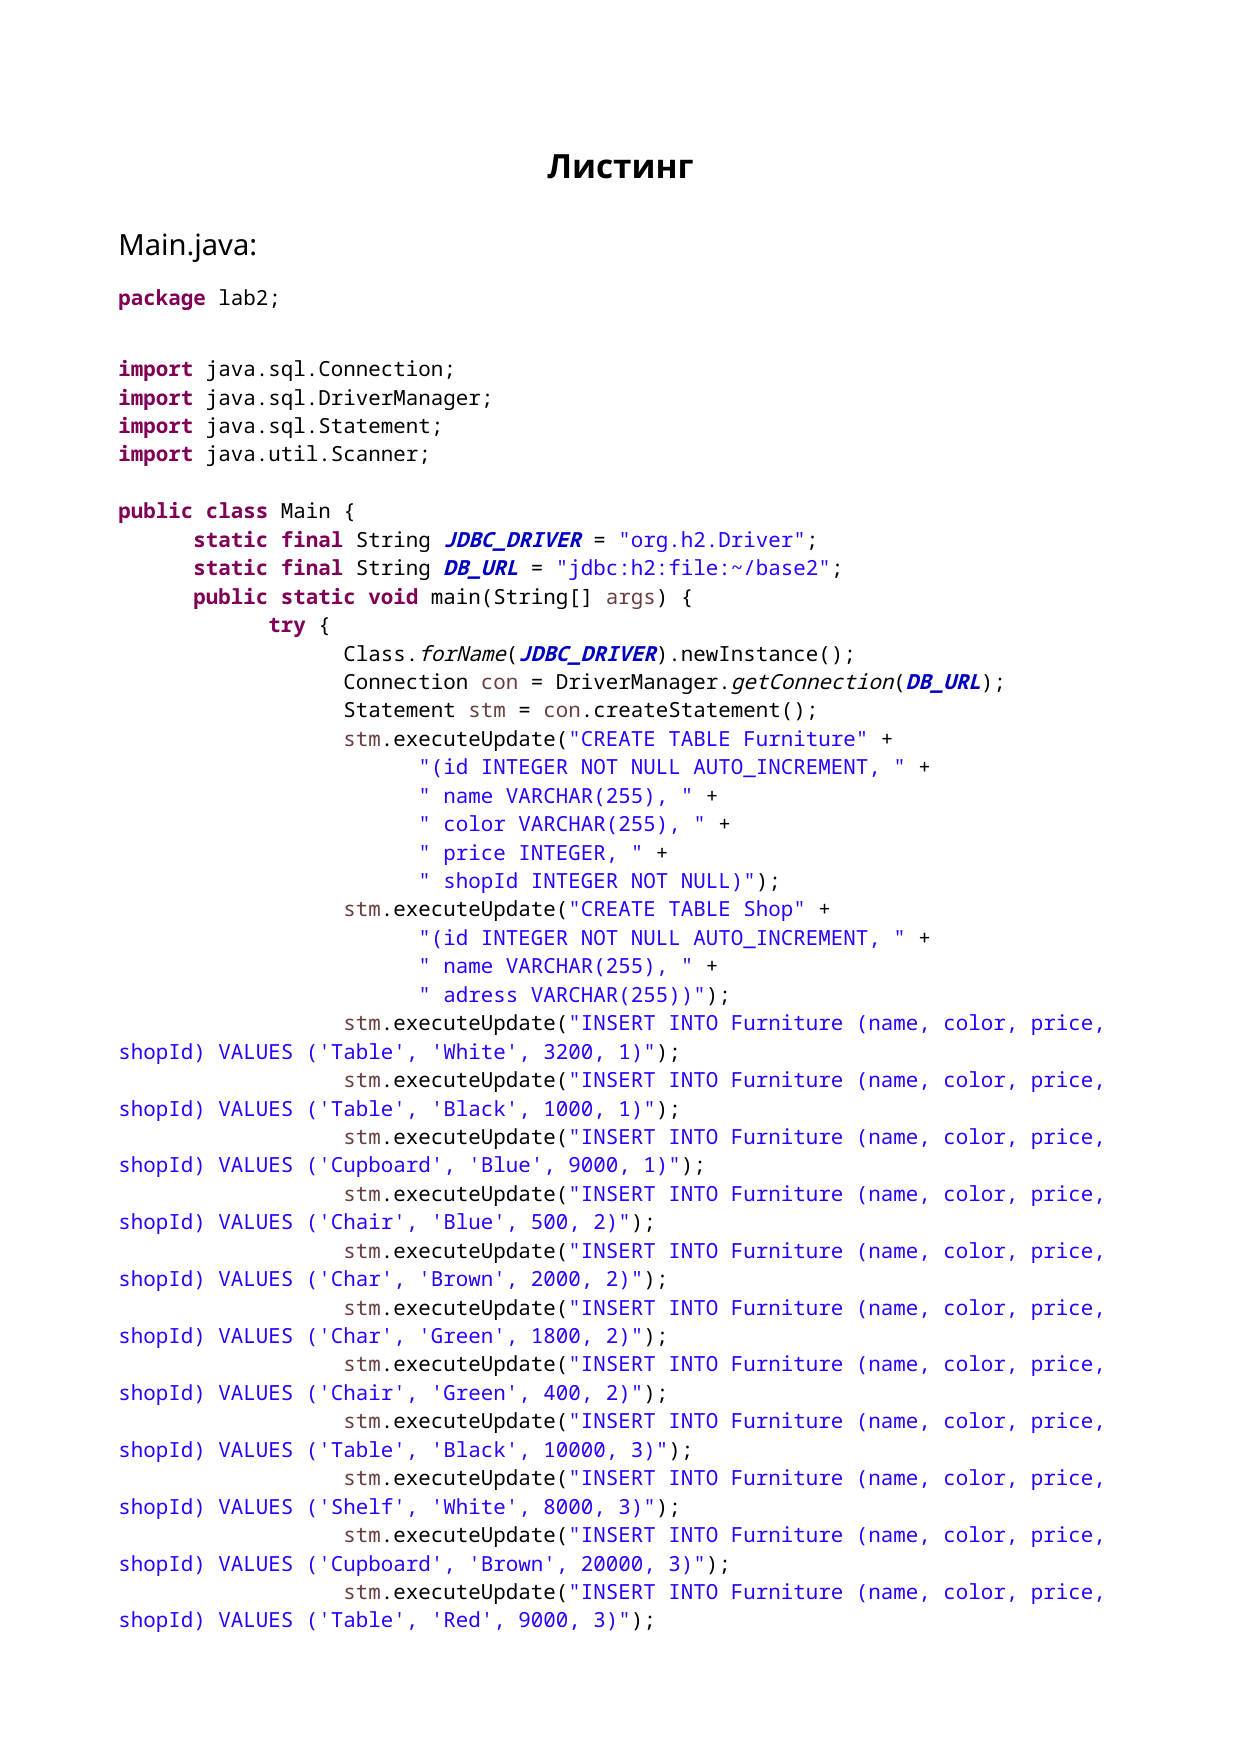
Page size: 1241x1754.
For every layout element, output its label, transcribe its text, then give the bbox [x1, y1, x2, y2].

text Statement stm = con.createStatement(); [118, 696, 1122, 724]
text " adress VARCHAR(255))"); [118, 980, 1122, 1008]
text " color VARCHAR(255), " + [118, 809, 1122, 838]
text stm.executeUpdate("INSERT INTO Furniture (name, color, price, shopId) VALUES ('Char', 'Brown', 2000, 2)"); [118, 1236, 1122, 1293]
text " price INTEGER, " + [118, 838, 1122, 866]
text static final String JDBC_DRIVER = "org.h2.Driver"; [118, 525, 1122, 553]
text stm.executeUpdate("INSERT INTO Furniture (name, color, price, shopId) VALUES ('Shelf', 'White', 8000, 3)"); [118, 1463, 1122, 1520]
text stm.executeUpdate("INSERT INTO Furniture (name, color, price, shopId) VALUES ('Table', 'Black', 1000, 1)"); [118, 1065, 1122, 1122]
text stm.executeUpdate("INSERT INTO Furniture (name, color, price, shopId) VALUES ('Chair', 'Blue', 500, 2)"); [118, 1179, 1122, 1236]
text import java.sql.Statement; [118, 411, 1122, 439]
text "(id INTEGER NOT NULL AUTO_INCREMENT, " + [118, 923, 1122, 951]
subtitle Листинг [118, 143, 1122, 188]
text Class.forName(JDBC_DRIVER).newInstance(); [118, 639, 1122, 667]
text stm.executeUpdate("INSERT INTO Furniture (name, color, price, shopId) VALUES ('Cupboard', 'Brown', 20000, 3)"); [118, 1520, 1122, 1577]
text " shopId INTEGER NOT NULL)"); [118, 866, 1122, 894]
text stm.executeUpdate("INSERT INTO Furniture (name, color, price, shopId) VALUES ('Cupboard', 'Blue', 9000, 1)"); [118, 1122, 1122, 1179]
text import java.util.Scanner; [118, 439, 1122, 468]
text stm.executeUpdate("CREATE TABLE Shop" + [118, 894, 1122, 923]
text static final String DB_URL = "jdbc:h2:file:~/base2"; [118, 553, 1122, 582]
text import java.sql.DriverManager; [118, 383, 1122, 411]
text stm.executeUpdate("INSERT INTO Furniture (name, color, price, shopId) VALUES ('Table', 'Black', 10000, 3)"); [118, 1406, 1122, 1463]
text Main.java: [118, 224, 1122, 263]
text public static void main(String[] args) { [118, 582, 1122, 610]
text try { [118, 610, 1122, 639]
text " name VARCHAR(255), " + [118, 781, 1122, 809]
text "(id INTEGER NOT NULL AUTO_INCREMENT, " + [118, 752, 1122, 781]
text stm.executeUpdate("INSERT INTO Furniture (name, color, price, shopId) VALUES ('Char', 'Green', 1800, 2)"); [118, 1293, 1122, 1349]
text Connection con = DriverManager.getConnection(DB_URL); [118, 667, 1122, 696]
text package lab2; [118, 283, 1122, 312]
text import java.sql.Connection; [118, 354, 1122, 383]
text stm.executeUpdate("INSERT INTO Furniture (name, color, price, shopId) VALUES ('Table', 'White', 3200, 1)"); [118, 1008, 1122, 1065]
text stm.executeUpdate("INSERT INTO Furniture (name, color, price, shopId) VALUES ('Table', 'Red', 9000, 3)"); [118, 1577, 1122, 1634]
text stm.executeUpdate("INSERT INTO Furniture (name, color, price, shopId) VALUES ('Chair', 'Green', 400, 2)"); [118, 1349, 1122, 1406]
text stm.executeUpdate("CREATE TABLE Furniture" + [118, 724, 1122, 752]
text public class Main { [118, 496, 1122, 525]
text " name VARCHAR(255), " + [118, 951, 1122, 980]
